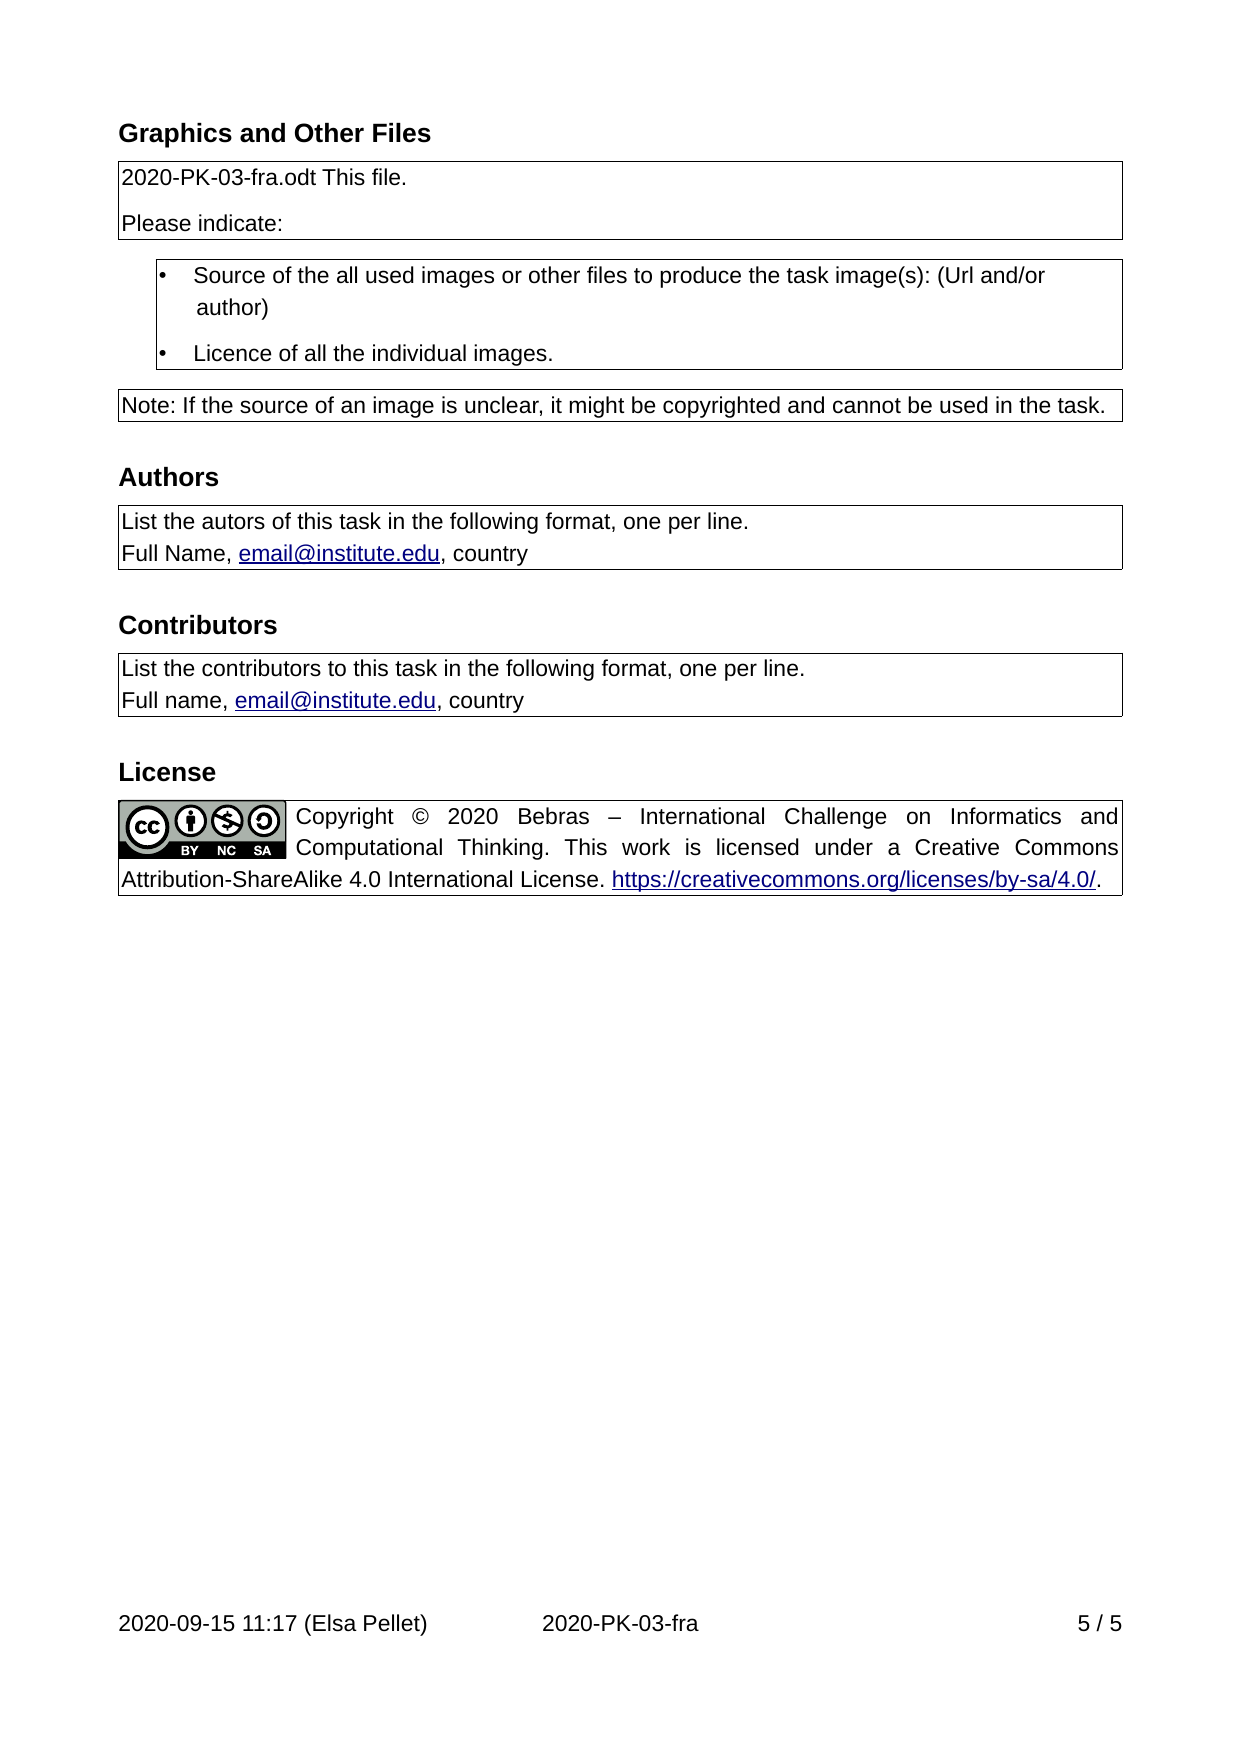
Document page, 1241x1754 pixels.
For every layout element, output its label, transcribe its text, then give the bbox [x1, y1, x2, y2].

subtitle Contributors [118, 609, 1122, 640]
list Licence of all the individual images. [157, 337, 1122, 369]
text Copyright © 2020 Bebras – International Challenge on Informatics and Computational Thinking. This work is licensed under a Creative Commons Attribution-ShareAlike 4.0 International License. https://creativecommons.org/licenses/by-sa/4.0/. [119, 801, 1122, 895]
text List the autors of this task in the following format, one per line. Full Name, email@institute.edu, country [119, 506, 1122, 569]
subtitle License [118, 757, 1122, 787]
subtitle Graphics and Other Files [118, 118, 1122, 148]
list Source of the all used images or other files to produce the task image(s): (Url and/or author) [157, 260, 1122, 320]
text Note: If the source of an image is unclear, it might be copyrighted and cannot be used in the task. [119, 390, 1122, 421]
text Please indicate: [119, 207, 1122, 239]
text 2020-PK-03-fra.odt This file. [119, 162, 1122, 190]
subtitle Authors [118, 462, 1122, 492]
text List the contributors to this task in the following format, one per line. Full name, email@institute.edu, country [119, 654, 1122, 716]
